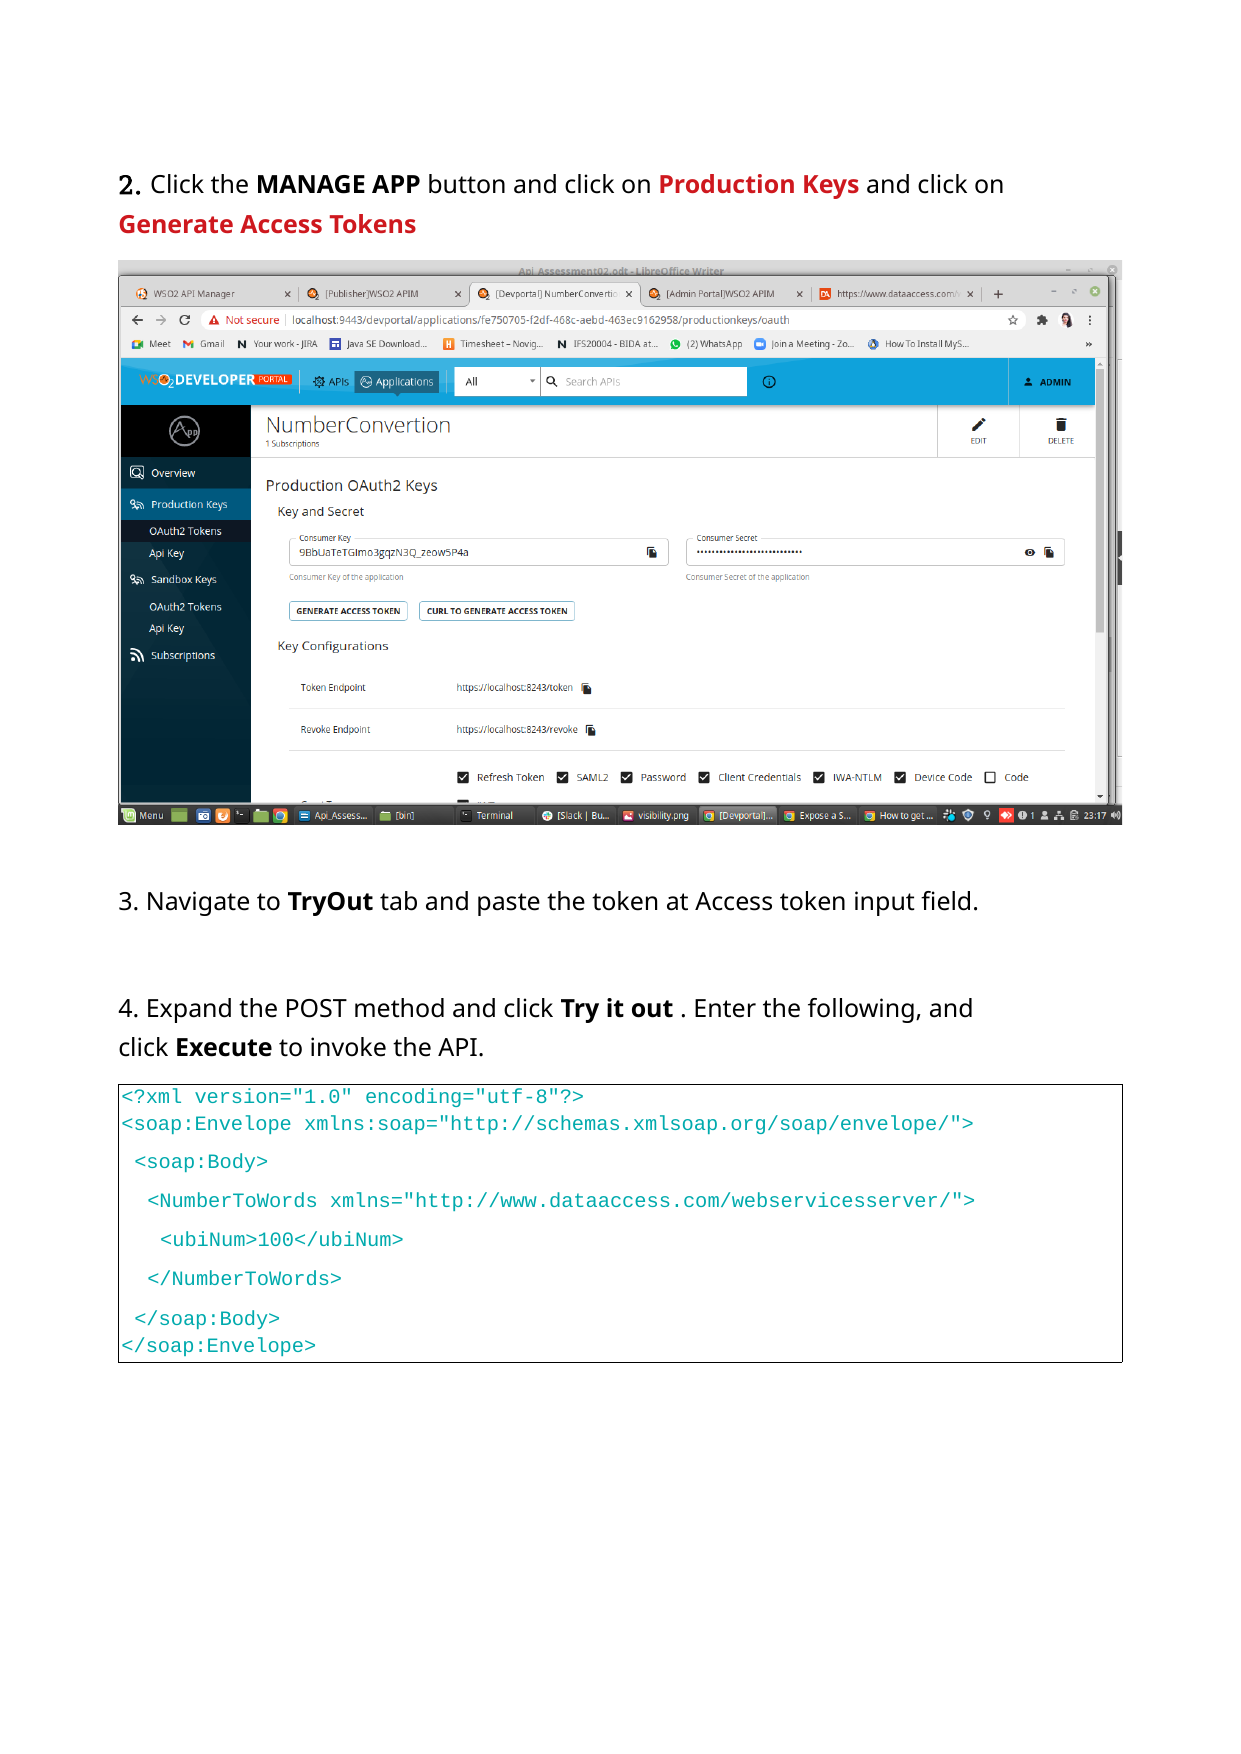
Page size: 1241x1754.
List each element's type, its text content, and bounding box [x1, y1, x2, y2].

text 2. Click the MANAGE APP button and click on Production Keys and click on Generate Access Tokens [118, 167, 1122, 240]
text <?xml version="1.0" encoding="utf-8"?> <soap:Envelope xmlns:soap="http://schemas.xmlsoap.org/soap/envelope/"> <soap:Body> <NumberToWords xmlns="http://www.dataaccess.com/webservicesserver/"> <ubiNum>100</ubiNum> </NumberToWords> </soap:Body> </soap:Envelope> [119, 1085, 1122, 1362]
picture [118, 260, 1123, 825]
text 4. Expand the POST method and click Try it out . Enter the following, and click Execute to invoke the API. [118, 991, 1122, 1064]
text 3. Navigate to TryOut tab and paste the token at Access token input field. [118, 883, 1122, 917]
